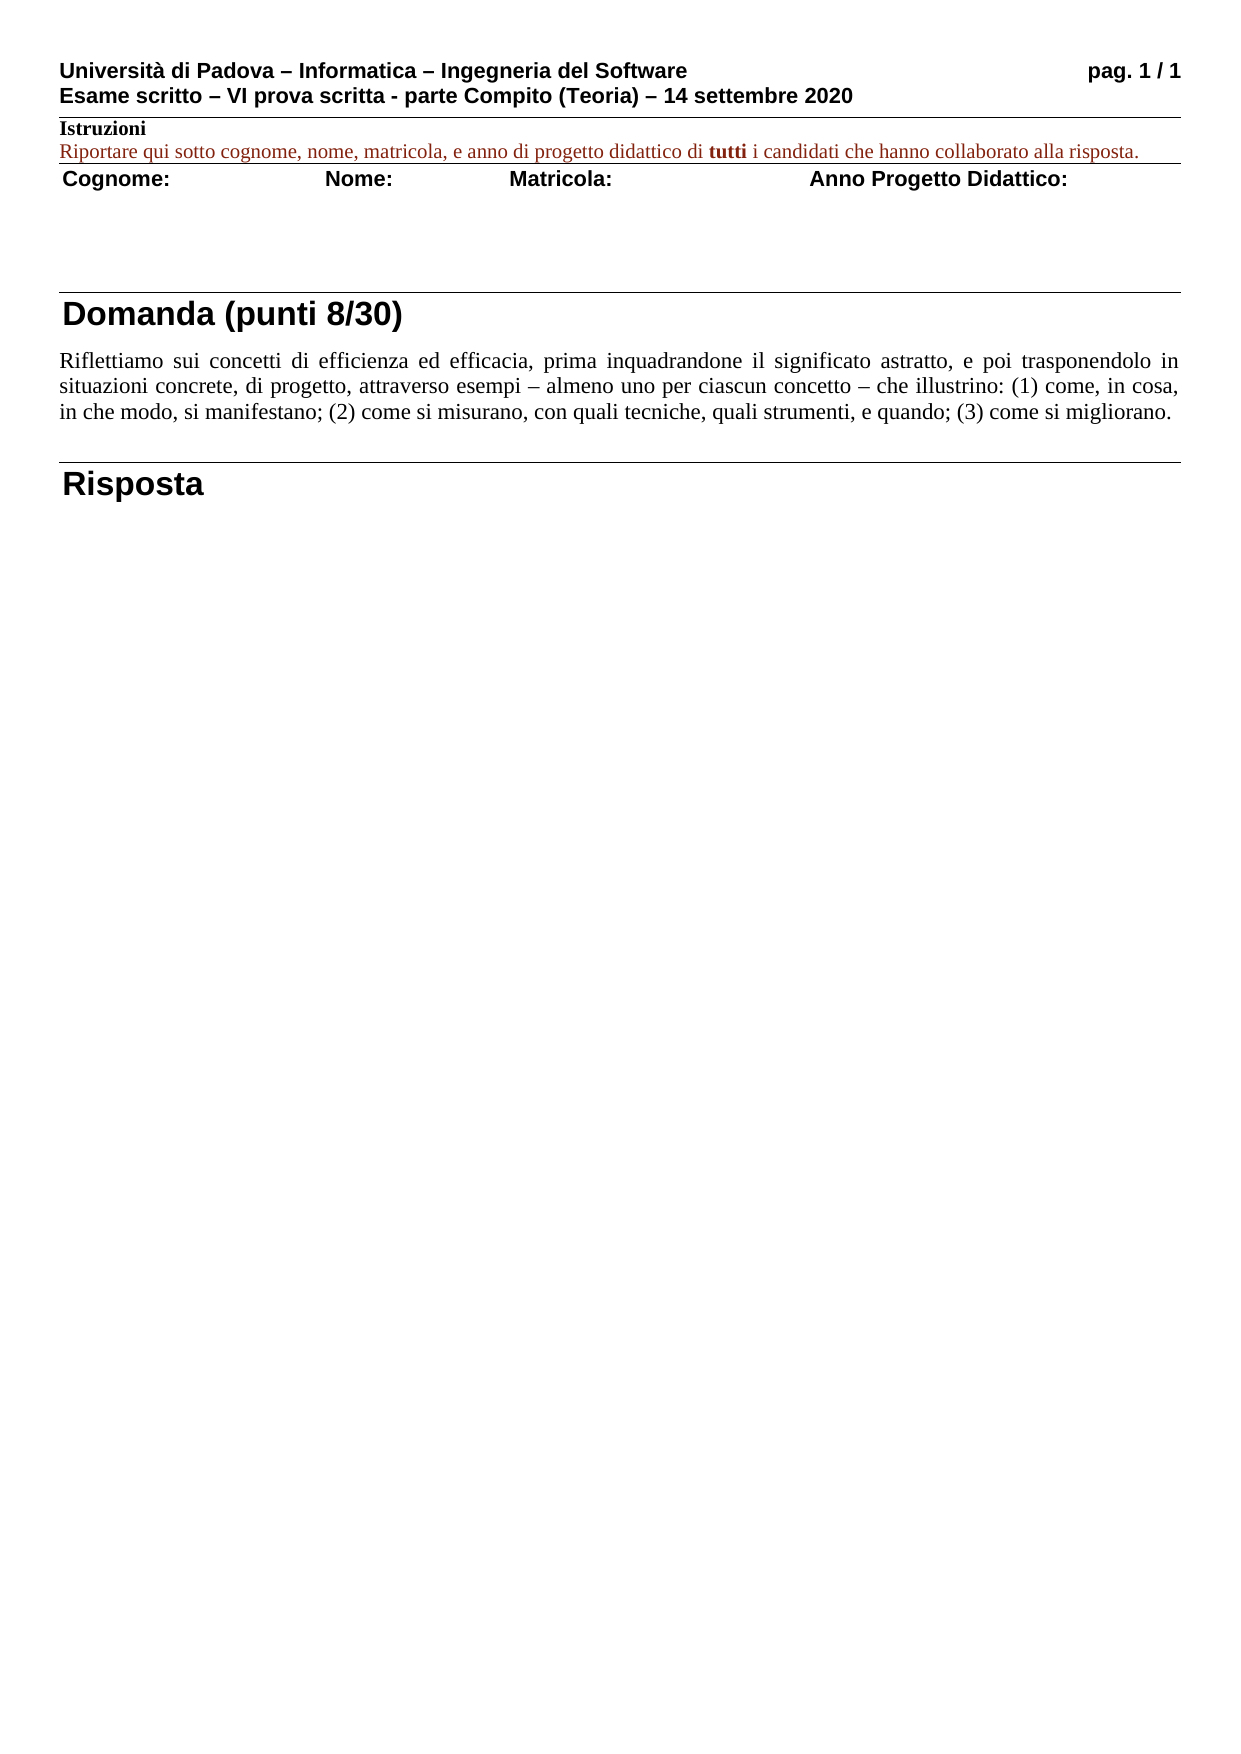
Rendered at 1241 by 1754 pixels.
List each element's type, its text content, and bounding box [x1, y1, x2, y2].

subtitle Risposta [59, 463, 1181, 505]
subtitle Domanda (punti 8/30) [59, 293, 1181, 336]
text Riflettiamo sui concetti di efficienza ed efficacia, prima inquadrandone il significato astratto, e poi trasponendolo in situazioni concrete, di progetto, attraverso esempi – almeno uno per ciascun concetto – che illustrino: (1) come, in cosa, in che modo, si manifestano; (2) come si misurano, con quali tecniche, quali strumenti, e quando; (3) come si migliorano. [59, 348, 1181, 424]
